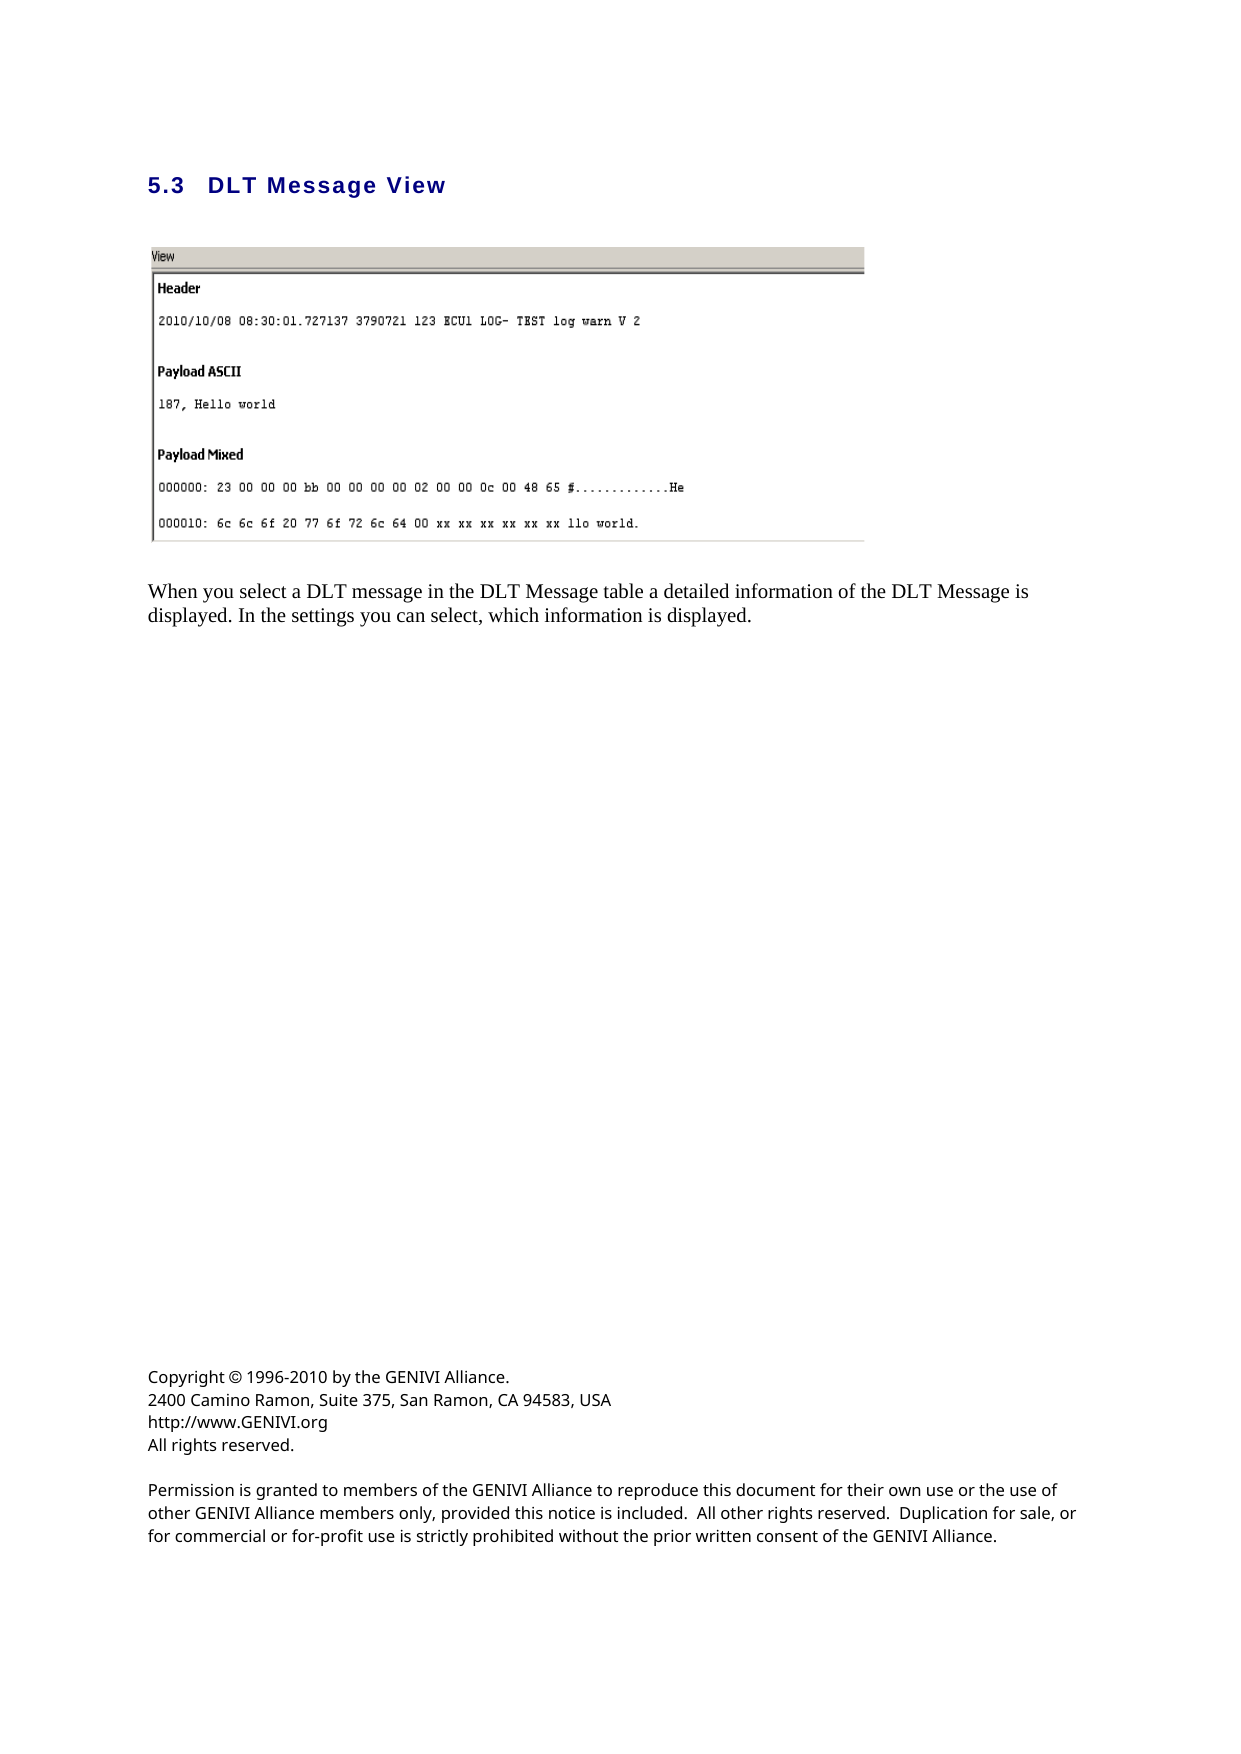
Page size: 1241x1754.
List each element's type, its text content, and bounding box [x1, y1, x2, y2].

picture [151, 247, 865, 543]
subtitle DLT Message View [148, 172, 1090, 198]
text When you select a DLT message in the DLT Message table a detailed information of the DLT Message is displayed. In the settings you can select, which information is displayed. [148, 579, 1090, 627]
